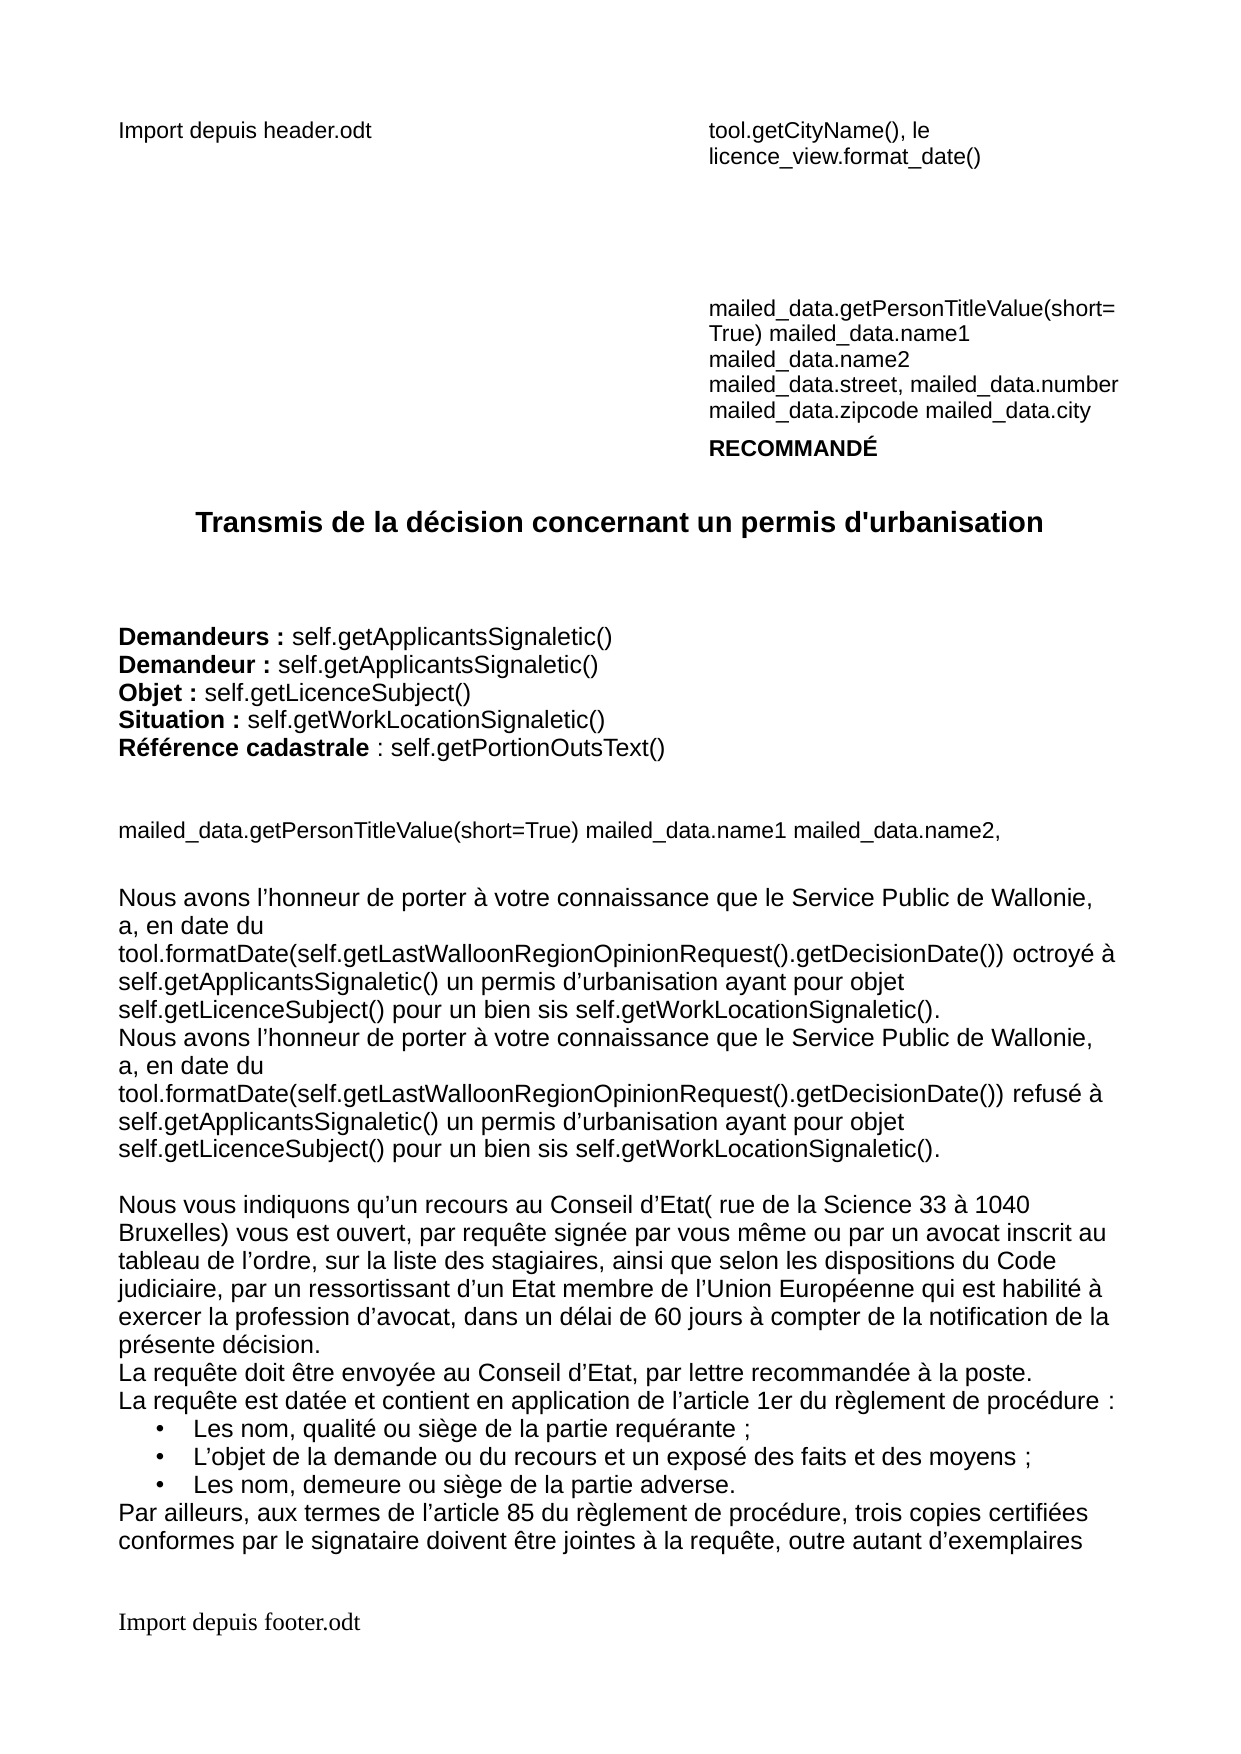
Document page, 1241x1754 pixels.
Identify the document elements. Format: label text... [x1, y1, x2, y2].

text La requête doit être envoyée au Conseil d’Etat, par lettre recommandée à la poste. [118, 1359, 1122, 1387]
text Demandeurs : self.getApplicantsSignaletic() [118, 623, 1122, 651]
text Nous avons l’honneur de porter à votre connaissance que le Service Public de Wallonie, a, en date du tool.formatDate(self.getLastWalloonRegionOpinionRequest().getDecisionDate()) refusé à self.getApplicantsSignaletic() un permis d’urbanisation ayant pour objet self.getLicenceSubject() pour un bien sis self.getWorkLocationSignaletic(). [118, 1024, 1122, 1163]
text Situation : self.getWorkLocationSignaletic() [118, 706, 1122, 734]
text Nous avons l’honneur de porter à votre connaissance que le Service Public de Wallonie, a, en date du tool.formatDate(self.getLastWalloonRegionOpinionRequest().getDecisionDate()) octroyé à self.getApplicantsSignaletic() un permis d’urbanisation ayant pour objet self.getLicenceSubject() pour un bien sis self.getWorkLocationSignaletic(). [118, 884, 1122, 1024]
table_header tool.getCityName(), le licence_view.format_date() mailed_data.getPersonTitleValue(short=True) mailed_data.name1 mailed_data.name2 mailed_data.street, mailed_data.number mailed_data.zipcode mailed_data.city RECOMMANDÉ [709, 118, 1128, 474]
text Demandeur : self.getApplicantsSignaletic() [118, 651, 1122, 678]
text mailed_data.getPersonTitleValue(short=True) mailed_data.name1 mailed_data.name2, [118, 818, 1122, 844]
list Les nom, qualité ou siège de la partie requérante ; [156, 1414, 1122, 1442]
list L’objet de la demande ou du recours et un exposé des faits et des moyens ; [156, 1442, 1122, 1471]
text Référence cadastrale : self.getPortionOutsText() [118, 734, 1122, 762]
text Nous vous indiquons qu’un recours au Conseil d’Etat( rue de la Science 33 à 1040 Bruxelles) vous est ouvert, par requête signée par vous même ou par un avocat inscrit au tableau de l’ordre, sur la liste des stagiaires, ainsi que selon les dispositions du Code judiciaire, par un ressortissant d’un Etat membre de l’Union Européenne qui est habilité à exercer la profession d’avocat, dans un délai de 60 jours à compter de la notification de la présente décision. [118, 1191, 1122, 1359]
title Transmis de la décision concernant un permis d'urbanisation [118, 506, 1122, 539]
text Par ailleurs, aux termes de l’article 85 du règlement de procédure, trois copies certifiées conformes par le signataire doivent être jointes à la requête, outre autant d’exemplaires [118, 1498, 1122, 1554]
text Objet : self.getLicenceSubject() [118, 678, 1122, 706]
table_header Import depuis header.odt [118, 118, 708, 474]
text La requête est datée et contient en application de l’article 1er du règlement de procédure : [118, 1387, 1122, 1414]
list Les nom, demeure ou siège de la partie adverse. [156, 1471, 1122, 1498]
